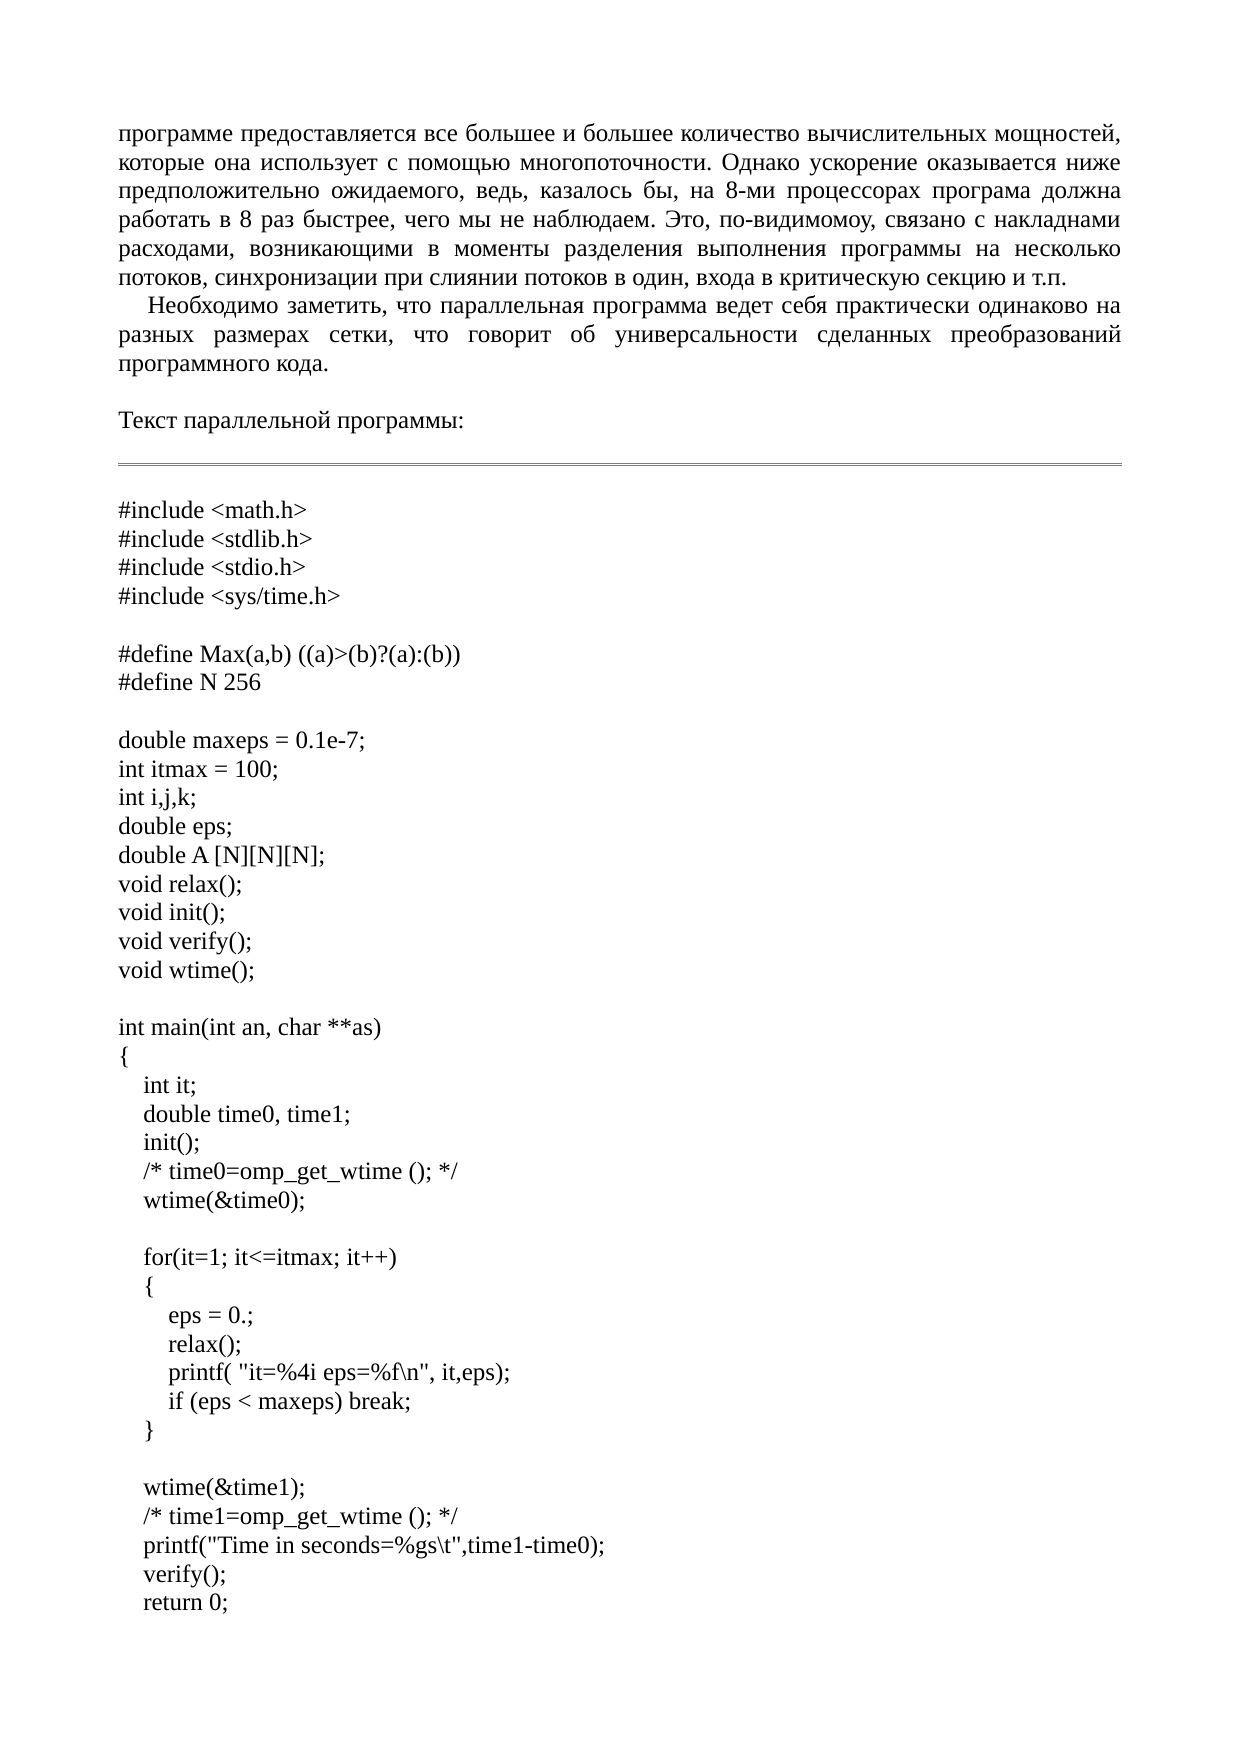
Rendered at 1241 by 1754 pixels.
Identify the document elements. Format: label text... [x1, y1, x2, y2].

text { [118, 1271, 1122, 1300]
text void wtime(); [118, 955, 1122, 984]
text return 0; [118, 1587, 1122, 1616]
text void relax(); [118, 869, 1122, 897]
text int i,j,k; [118, 782, 1122, 811]
text #include <sys/time.h> [118, 581, 1122, 610]
text int it; [118, 1070, 1122, 1099]
text printf( "it=%4i eps=%f\n", it,eps); [118, 1357, 1122, 1386]
text /* time1=omp_get_wtime (); */ [118, 1501, 1122, 1530]
text init(); [118, 1127, 1122, 1156]
text #include <stdlib.h> [118, 524, 1122, 552]
text if (eps < maxeps) break; [118, 1386, 1122, 1415]
text eps = 0.; [118, 1300, 1122, 1329]
text printf("Time in seconds=%gs\t",time1-time0); [118, 1530, 1122, 1559]
text relax(); [118, 1329, 1122, 1357]
text for(it=1; it<=itmax; it++) [118, 1242, 1122, 1271]
text void init(); [118, 897, 1122, 926]
text double maxeps = 0.1e-7; [118, 725, 1122, 754]
text double eps; [118, 811, 1122, 840]
text #define N 256 [118, 667, 1122, 696]
text double A [N][N][N]; [118, 840, 1122, 869]
text Необходимо заметить, что параллельная программа ведет себя практически одинаково на разных размерах сетки, что говорит об универсальности сделанных преобразований программного кода. [118, 291, 1122, 377]
text программе предоставляется все большее и большее количество вычислительных мощностей, которые она использует с помощью многопоточности. Однако ускорение оказывается ниже предположительно ожидаемого, ведь, казалось бы, на 8-ми процессорах програма должна работать в 8 раз быстрее, чего мы не наблюдаем. Это, по-видимомоу, связано с накладнами расходами, возникающими в моменты разделения выполнения программы на несколько потоков, синхронизации при слиянии потоков в один, входа в критическую секцию и т.п. [118, 118, 1122, 291]
text } [118, 1415, 1122, 1444]
text #include <stdio.h> [118, 552, 1122, 581]
text { [118, 1041, 1122, 1070]
text double time0, time1; [118, 1099, 1122, 1127]
text #include <math.h> [118, 495, 1122, 524]
text int itmax = 100; [118, 754, 1122, 782]
text /* time0=omp_get_wtime (); */ [118, 1156, 1122, 1185]
text Текст параллельной программы: [118, 406, 1122, 434]
text int main(int an, char **as) [118, 1012, 1122, 1041]
text #define Max(a,b) ((a)>(b)?(a):(b)) [118, 639, 1122, 667]
text wtime(&time1); [118, 1472, 1122, 1501]
text wtime(&time0); [118, 1185, 1122, 1214]
text void verify(); [118, 926, 1122, 955]
text verify(); [118, 1559, 1122, 1587]
